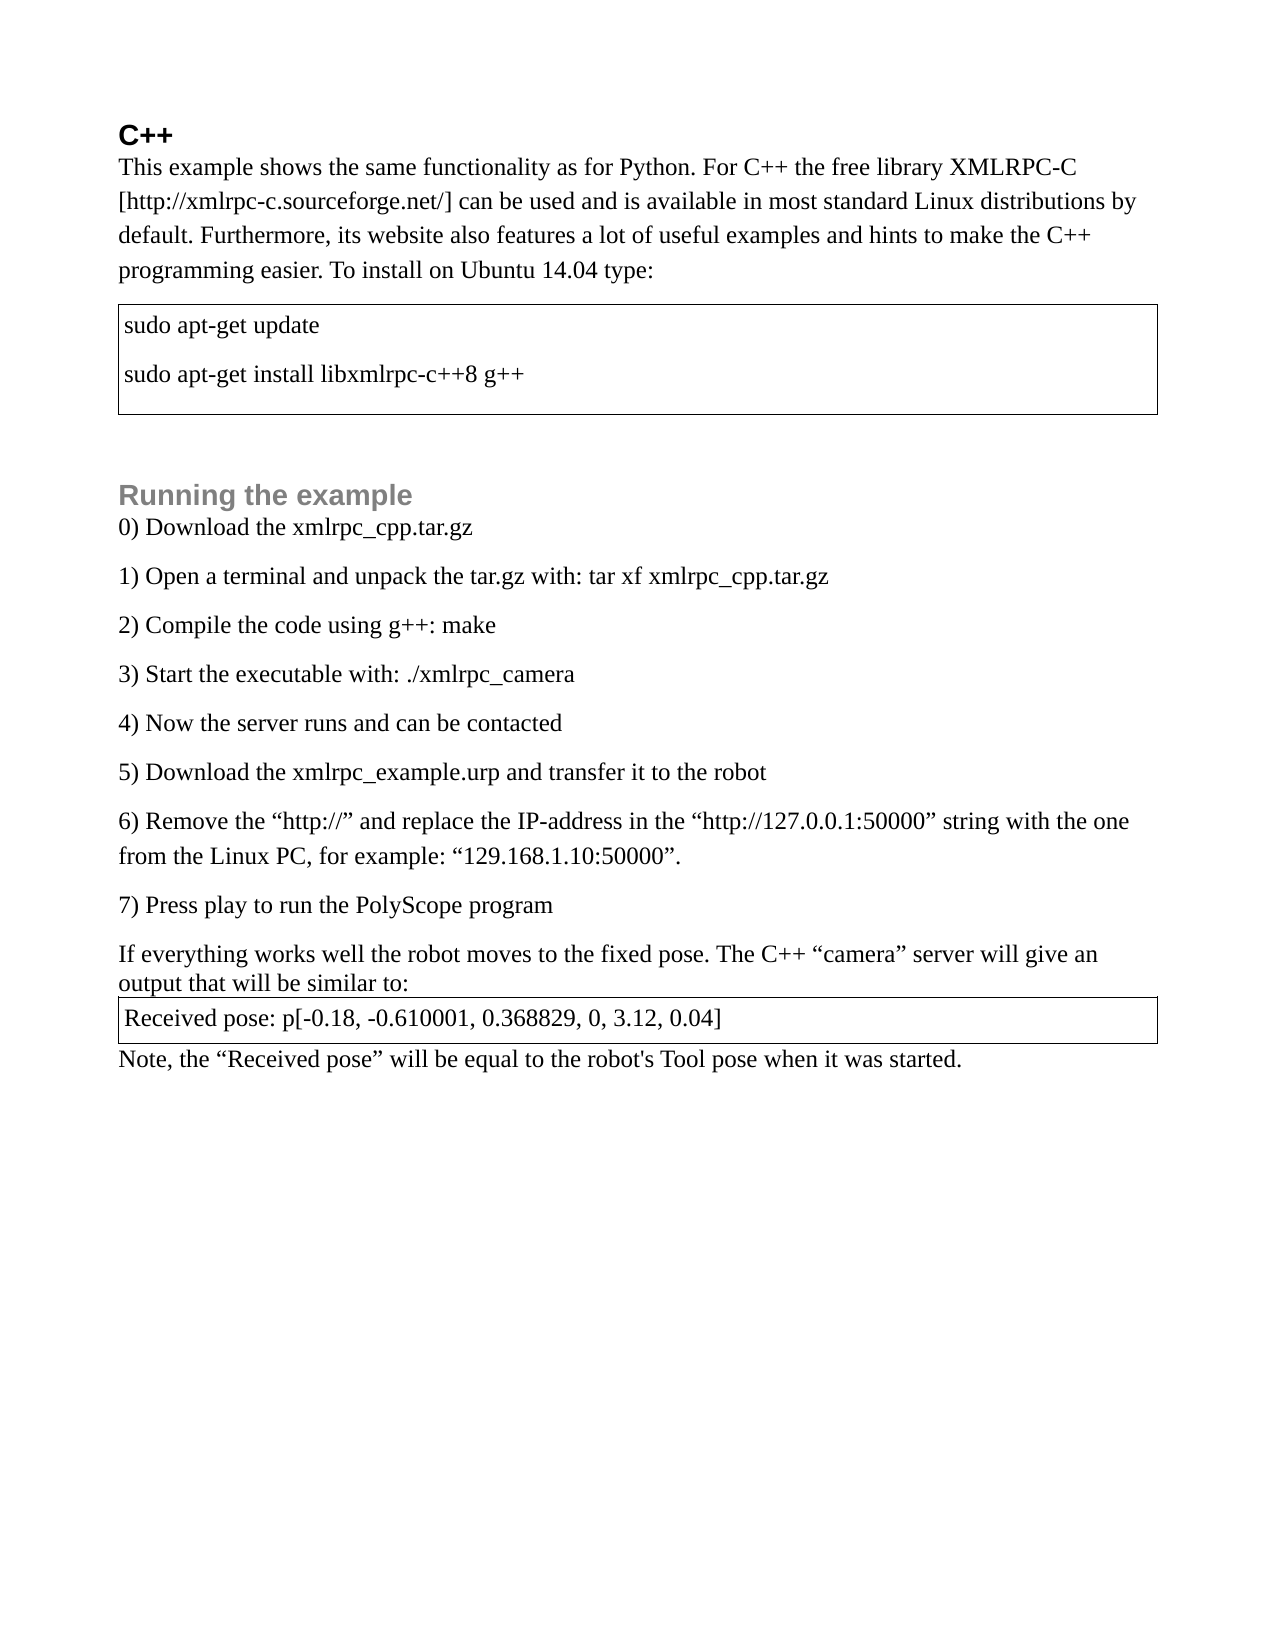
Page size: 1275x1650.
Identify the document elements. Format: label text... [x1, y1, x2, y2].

subtitle Running the example [118, 478, 1157, 512]
text This example shows the same functionality as for Python. For C++ the free library XMLRPC-C [http://xmlrpc-c.sourceforge.net/] can be used and is available in most standard Linux distributions by default. Furthermore, its website also features a lot of useful examples and hints to make the C++ programming easier. To install on Ubuntu 14.04 type: [118, 152, 1157, 284]
text If everything works well the robot moves to the fixed pose. The C++ “camera” server will give an output that will be similar to: [118, 939, 1157, 996]
text 0) Download the xmlrpc_cpp.tar.gz [118, 512, 1157, 541]
text 7) Press play to run the PolyScope program [118, 890, 1157, 919]
text 4) Now the server runs and can be contacted [118, 708, 1157, 737]
text 6) Remove the “http://” and replace the IP-address in the “http://127.0.0.1:50000” string with the one from the Linux PC, for example: “129.168.1.10:50000”. [118, 806, 1157, 869]
text Note, the “Received pose” will be equal to the robot's Tool pose when it was started. [118, 1044, 1157, 1073]
text 3) Start the executable with: ./xmlrpc_camera [118, 659, 1157, 688]
text 5) Download the xmlrpc_example.urp and transfer it to the robot [118, 757, 1157, 786]
table_header Received pose: p[-0.18, -0.610001, 0.368829, 0, 3.12, 0.04] [119, 998, 1157, 1043]
table_header sudo apt-get update sudo apt-get install libxmlrpc-c++8 g++ [119, 305, 1157, 414]
text 1) Open a terminal and unpack the tar.gz with: tar xf xmlrpc_cpp.tar.gz [118, 561, 1157, 590]
text 2) Compile the code using g++: make [118, 610, 1157, 639]
subtitle C++ [118, 118, 1157, 152]
